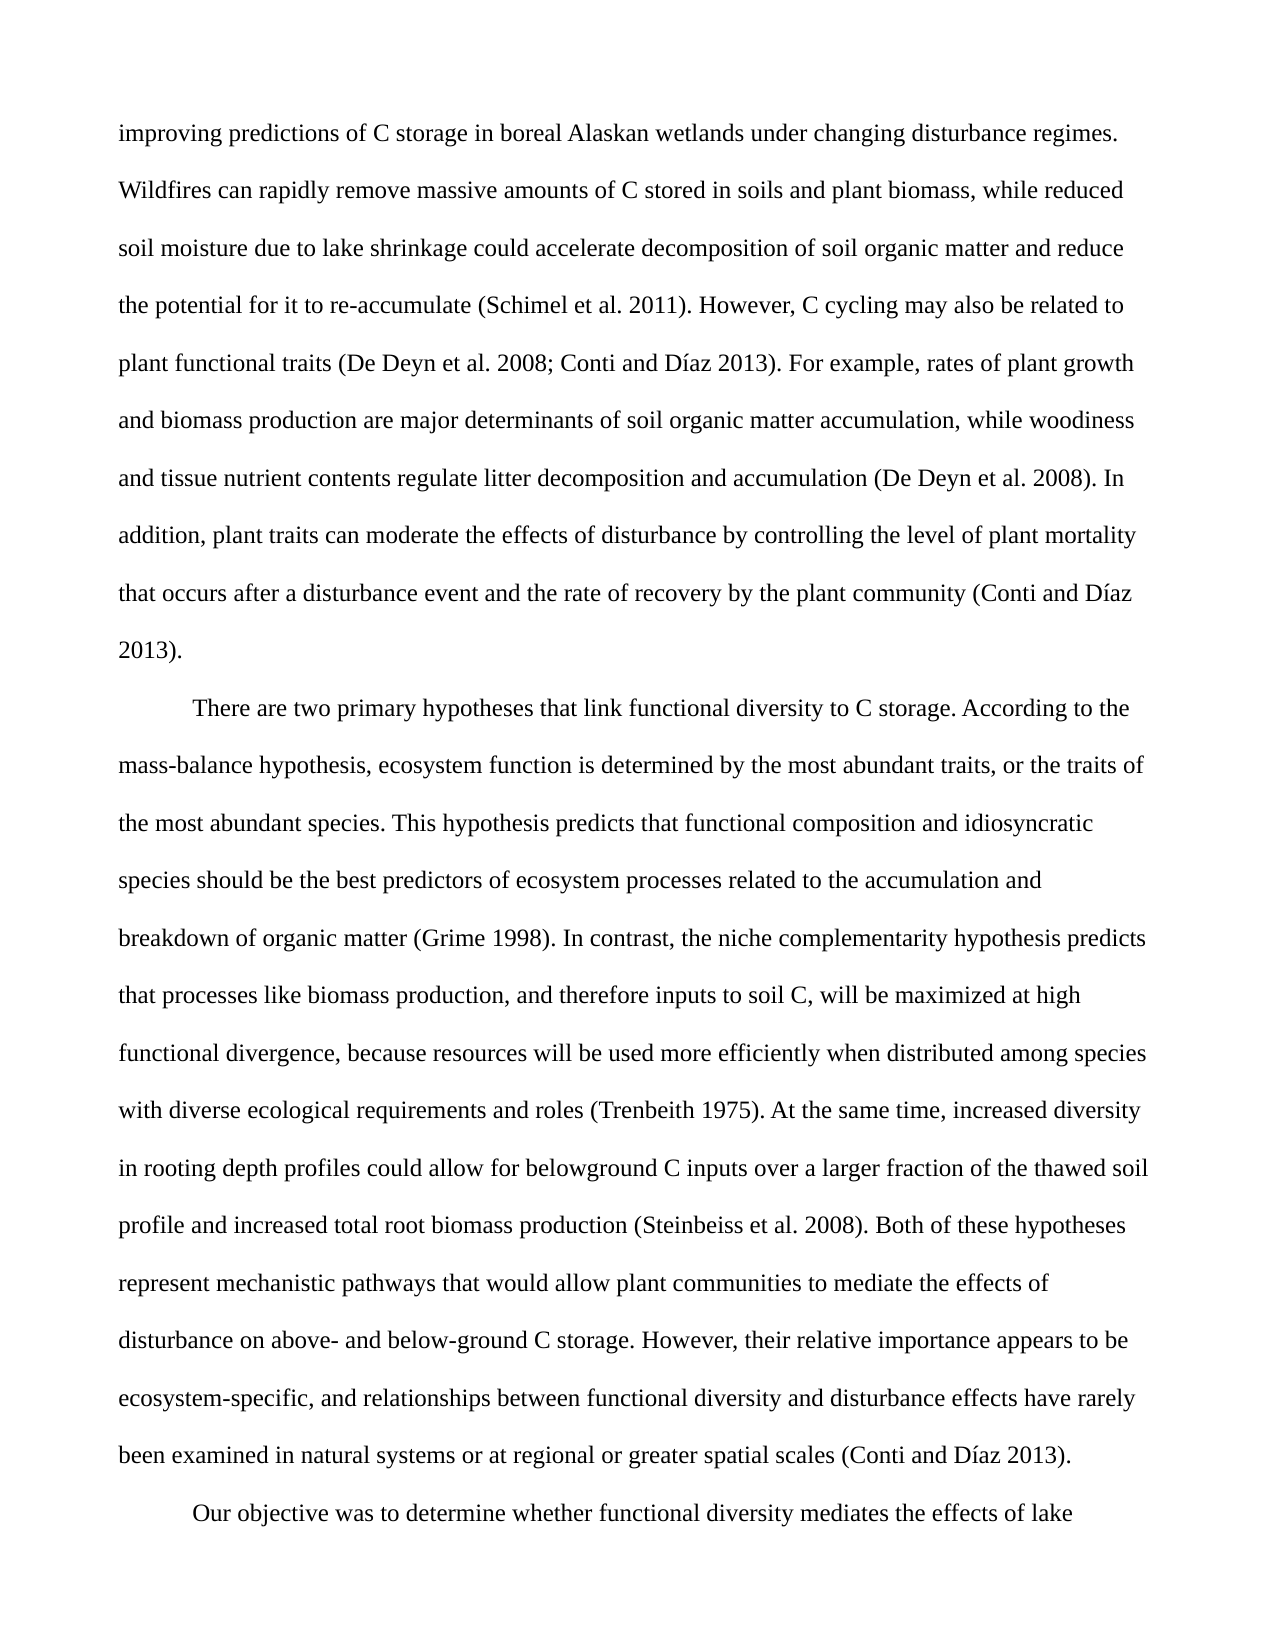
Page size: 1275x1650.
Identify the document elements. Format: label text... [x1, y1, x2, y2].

text improving predictions of C storage in boreal Alaskan wetlands under changing disturbance regimes. Wildfires can rapidly remove massive amounts of C stored in soils and plant biomass, while reduced soil moisture due to lake shrinkage could accelerate decomposition of soil organic matter and reduce the potential for it to re-accumulate (Schimel et al. 2011). However, C cycling may also be related to plant functional traits (De Deyn et al. 2008; Conti and Díaz 2013). For example, rates of plant growth and biomass production are major determinants of soil organic matter accumulation, while woodiness and tissue nutrient contents regulate litter decomposition and accumulation (De Deyn et al. 2008). In addition, plant traits can moderate the effects of disturbance by controlling the level of plant mortality that occurs after a disturbance event and the rate of recovery by the plant community (Conti and Díaz 2013). [118, 118, 1157, 664]
text Our objective was to determine whether functional diversity mediates the effects of lake [118, 1498, 1157, 1527]
text There are two primary hypotheses that link functional diversity to C storage. According to the mass-balance hypothesis, ecosystem function is determined by the most abundant traits, or the traits of the most abundant species. This hypothesis predicts that functional composition and idiosyncratic species should be the best predictors of ecosystem processes related to the accumulation and breakdown of organic matter (Grime 1998). In contrast, the niche complementarity hypothesis predicts that processes like biomass production, and therefore inputs to soil C, will be maximized at high functional divergence, because resources will be used more efficiently when distributed among species with diverse ecological requirements and roles (Trenbeith 1975). At the same time, increased diversity in rooting depth profiles could allow for belowground C inputs over a larger fraction of the thawed soil profile and increased total root biomass production (Steinbeiss et al. 2008). Both of these hypotheses represent mechanistic pathways that would allow plant communities to mediate the effects of disturbance on above- and below-ground C storage. However, their relative importance appears to be ecosystem-specific, and relationships between functional diversity and disturbance effects have rarely been examined in natural systems or at regional or greater spatial scales (Conti and Díaz 2013). [118, 693, 1157, 1469]
